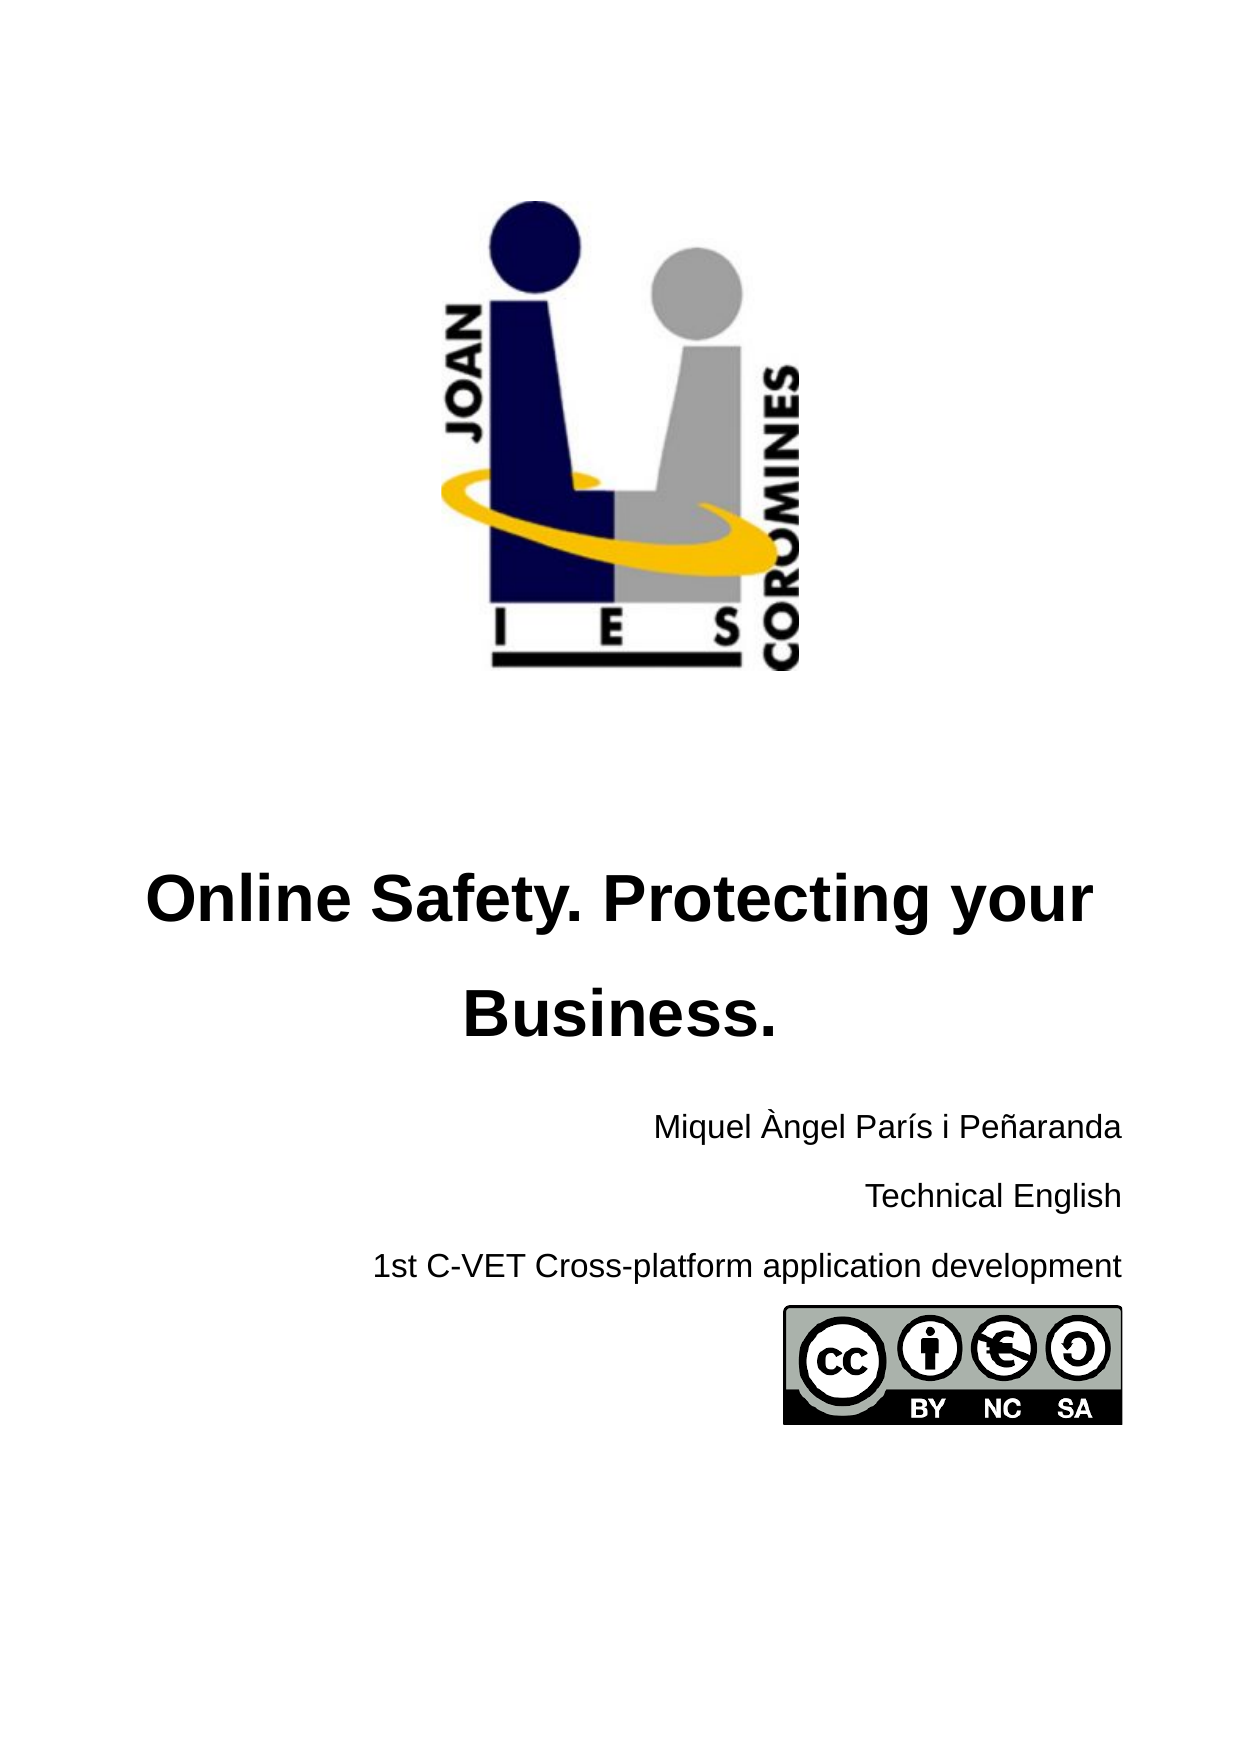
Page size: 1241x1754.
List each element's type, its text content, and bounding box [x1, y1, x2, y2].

picture [441, 201, 799, 671]
text Technical English [118, 1176, 1122, 1215]
text Miquel Àngel París i Peñaranda [118, 1107, 1122, 1146]
picture [783, 1305, 1123, 1425]
text 1st C-VET Cross-platform application development [118, 1246, 1122, 1284]
text Online Safety. Protecting your Business. [118, 859, 1122, 1051]
